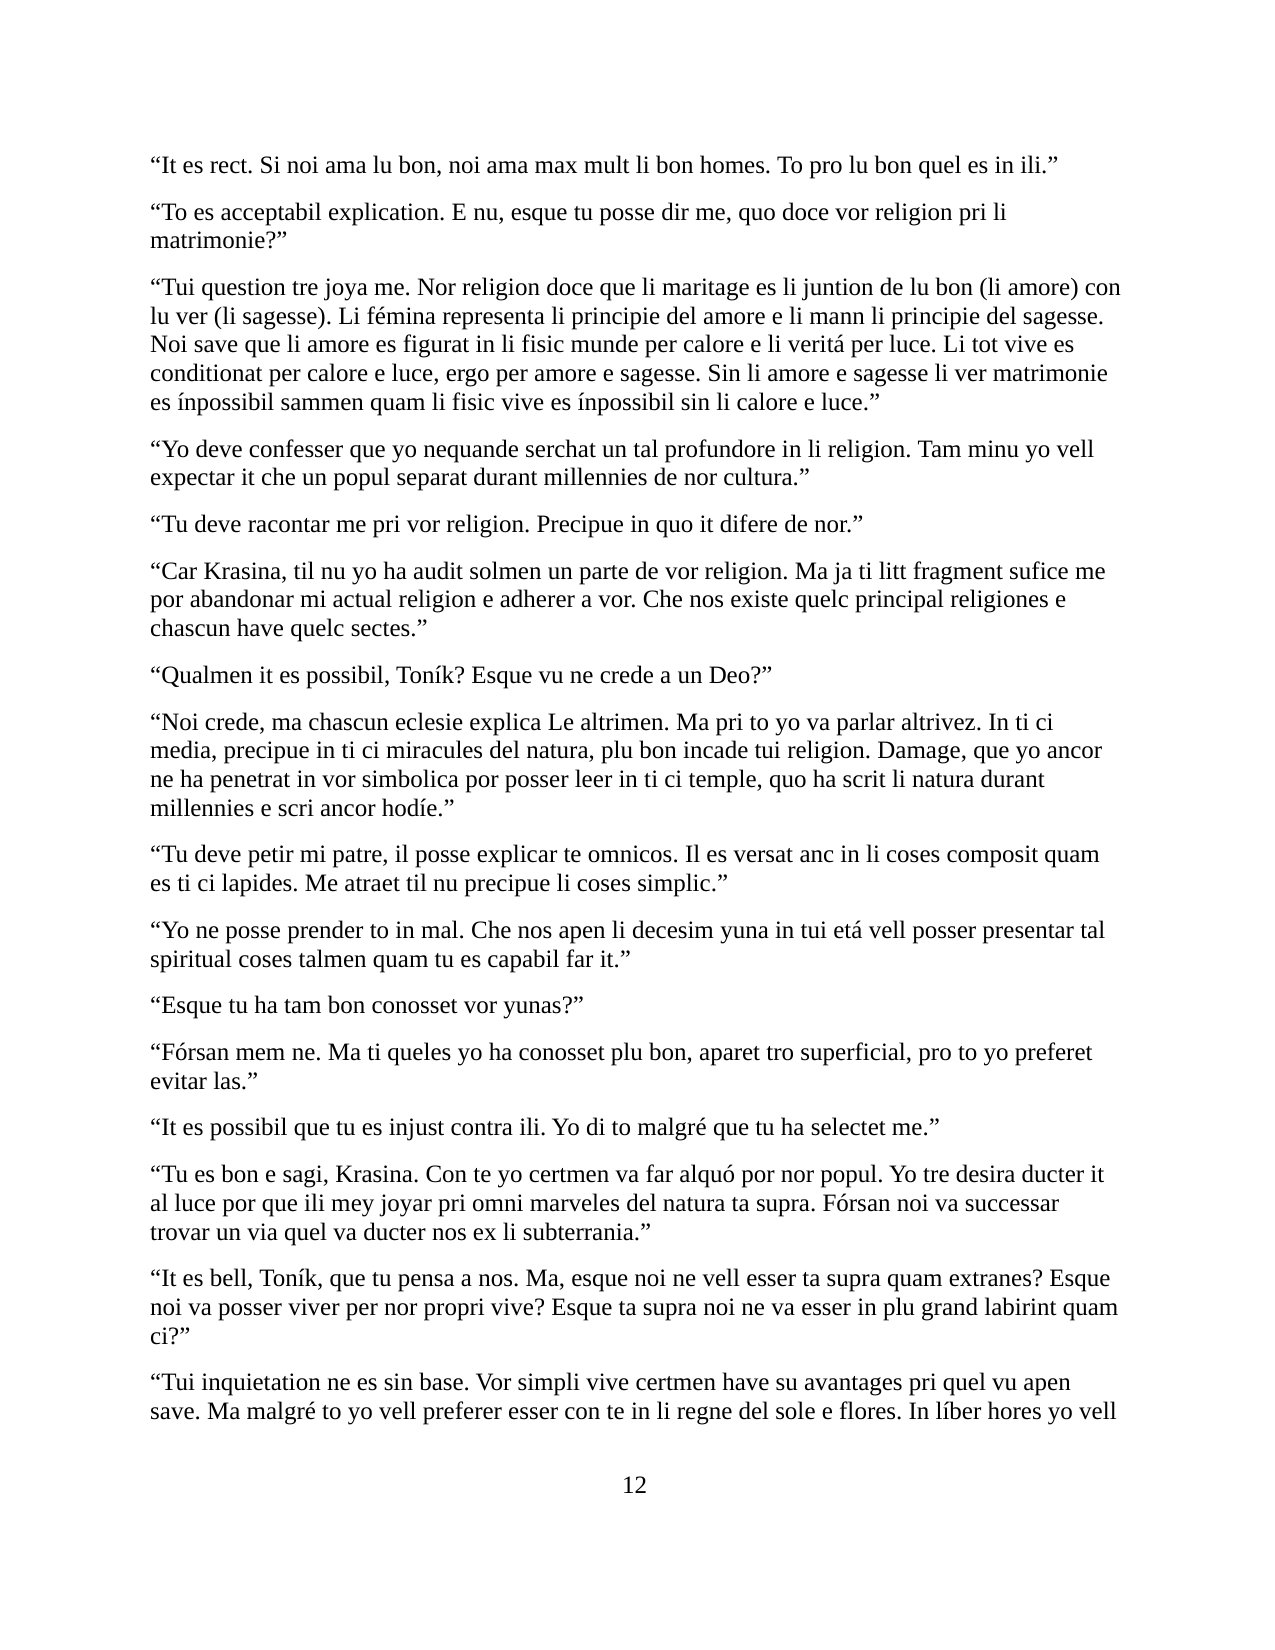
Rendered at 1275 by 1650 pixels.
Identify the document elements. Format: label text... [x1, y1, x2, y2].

text “Tu deve racontar me pri vor religion. Precipue in quo it difere de nor.” [150, 509, 1125, 538]
text “Yo ne posse prender to in mal. Che nos apen li decesim yuna in tui etá vell posser presentar tal spiritual coses talmen quam tu es capabil far it.” [150, 915, 1125, 972]
text “Tui question tre joya me. Nor religion doce que li maritage es li juntion de lu bon (li amore) con lu ver (li sagesse). Li fémina representa li principie del amore e li mann li principie del sagesse. Noi save que li amore es figurat in li fisic munde per calore e li veritá per luce. Li tot vive es conditionat per calore e luce, ergo per amore e sagesse. Sin li amore e sagesse li ver matrimonie es ínpossibil sammen quam li fisic vive es ínpossibil sin li calore e luce.” [150, 272, 1125, 416]
text “It es possibil que tu es injust contra ili. Yo di to malgré que tu ha selectet me.” [150, 1112, 1125, 1141]
text “It es rect. Si noi ama lu bon, noi ama max mult li bon homes. To pro lu bon quel es in ili.” [150, 150, 1125, 179]
text “Car Krasina, til nu yo ha audit solmen un parte de vor religion. Ma ja ti litt fragment sufice me por abandonar mi actual religion e adherer a vor. Che nos existe quelc principal religiones e chascun have quelc sectes.” [150, 556, 1125, 642]
text “To es acceptabil explication. E nu, esque tu posse dir me, quo doce vor religion pri li matrimonie?” [150, 197, 1125, 254]
text “Esque tu ha tam bon conosset vor yunas?” [150, 990, 1125, 1019]
text “Yo deve confesser que yo nequande serchat un tal profundore in li religion. Tam minu yo vell expectar it che un popul separat durant millennies de nor cultura.” [150, 434, 1125, 491]
text “Tu es bon e sagi, Krasina. Con te yo certmen va far alquó por nor popul. Yo tre desira ducter it al luce por que ili mey joyar pri omni marveles del natura ta supra. Fórsan noi va successar trovar un via quel va ducter nos ex li subterrania.” [150, 1159, 1125, 1245]
text “Qualmen it es possibil, Toník? Esque vu ne crede a un Deo?” [150, 660, 1125, 689]
text “It es bell, Toník, que tu pensa a nos. Ma, esque noi ne vell esser ta supra quam extranes? Esque noi va posser viver per nor propri vive? Esque ta supra noi ne va esser in plu grand labirint quam ci?” [150, 1263, 1125, 1349]
text “Noi crede, ma chascun eclesie explica Le altrimen. Ma pri to yo va parlar altrivez. In ti ci media, precipue in ti ci miracules del natura, plu bon incade tui religion. Damage, que yo ancor ne ha penetrat in vor simbolica por posser leer in ti ci temple, quo ha scrit li natura durant millennies e scri ancor hodíe.” [150, 707, 1125, 822]
text “Tu deve petir mi patre, il posse explicar te omnicos. Il es versat anc in li coses composit quam es ti ci lapides. Me atraet til nu precipue li coses simplic.” [150, 839, 1125, 897]
text “Fórsan mem ne. Ma ti queles yo ha conosset plu bon, aparet tro superficial, pro to yo preferet evitar las.” [150, 1037, 1125, 1094]
text “Tui inquietation ne es sin base. Vor simpli vive certmen have su avantages pri quel vu apen save. Ma malgré to yo vell preferer esser con te in li regne del sole e flores. In líber hores yo vell [150, 1367, 1125, 1425]
